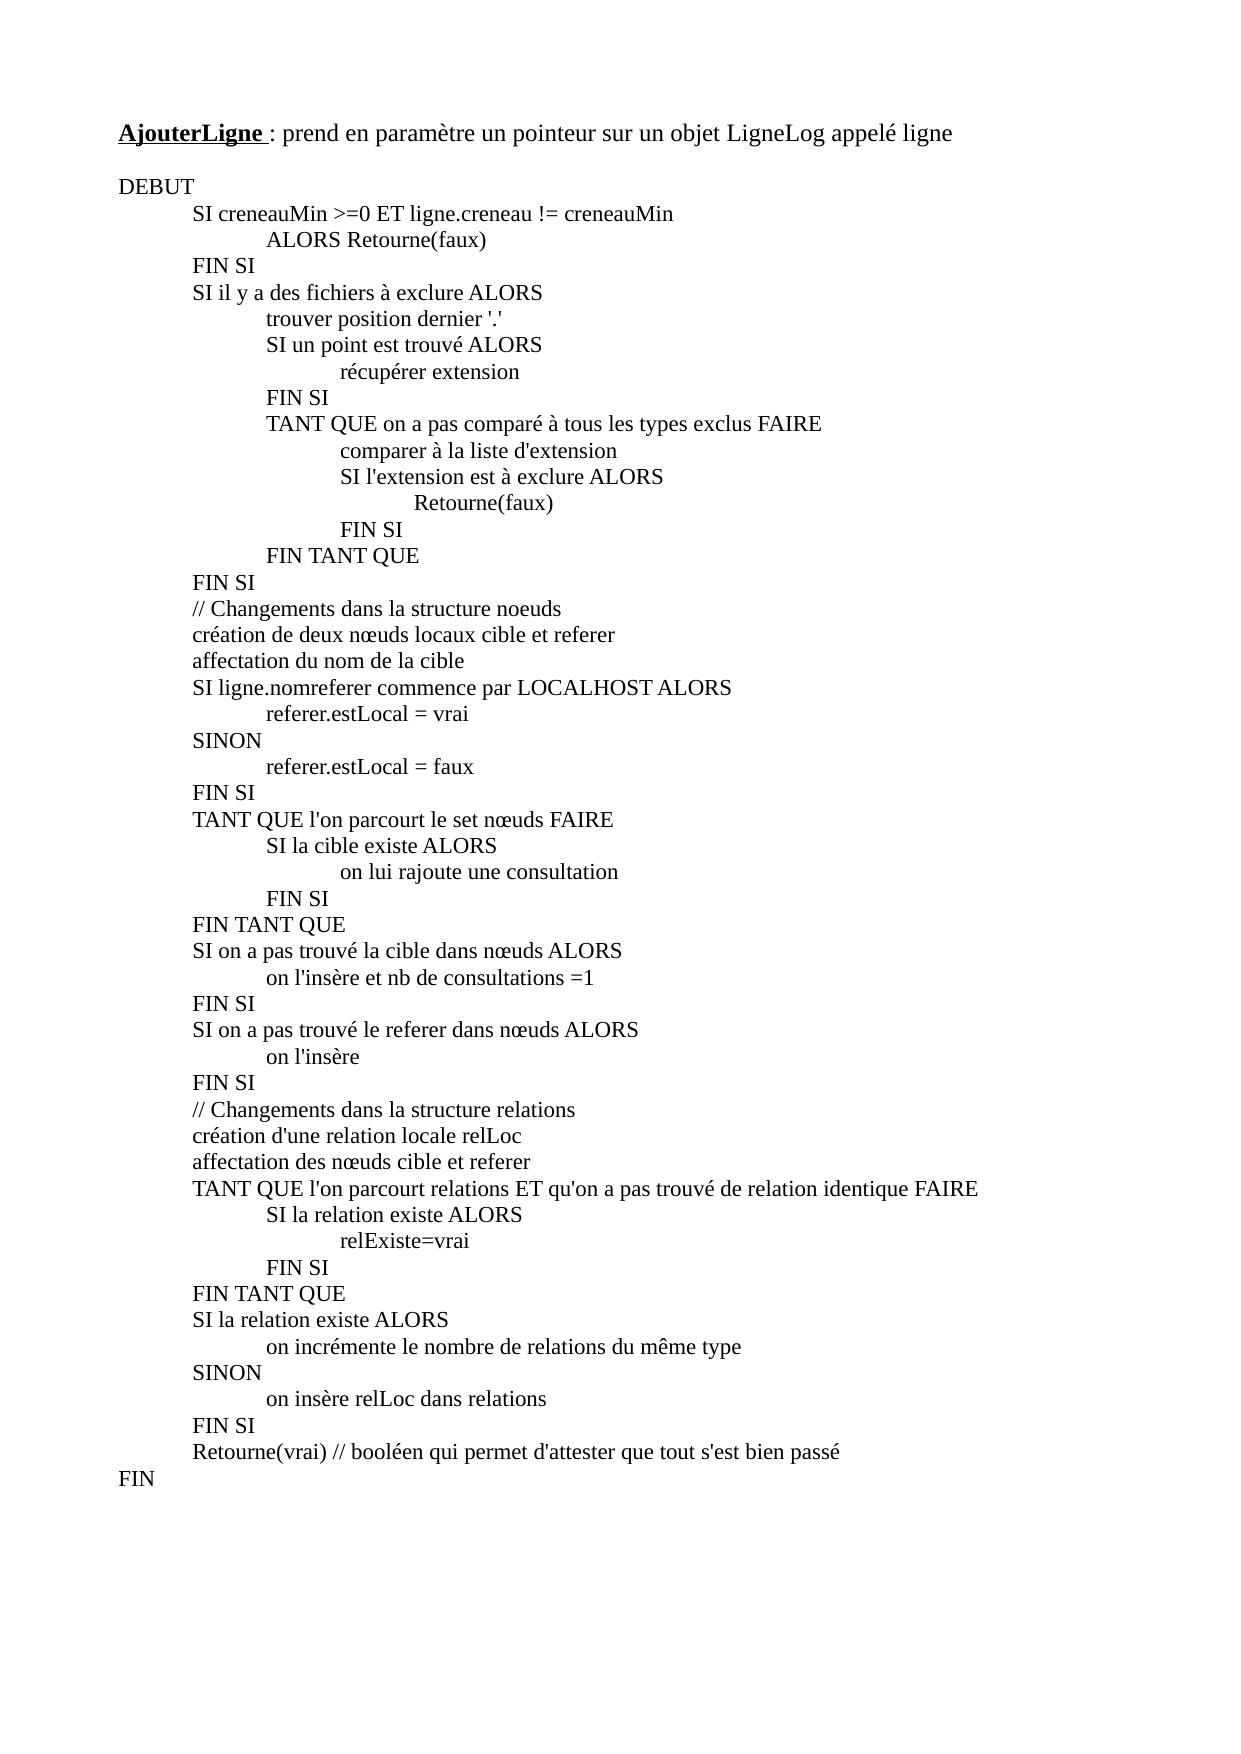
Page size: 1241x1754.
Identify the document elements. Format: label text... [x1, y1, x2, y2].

text affectation des nœuds cible et referer [118, 1148, 1122, 1175]
text Retourne(vrai) // booléen qui permet d'attester que tout s'est bien passé [118, 1438, 1122, 1464]
text FIN TANT QUE [118, 1280, 1122, 1306]
text trouver position dernier '.' [118, 305, 1122, 331]
text FIN SI [118, 252, 1122, 279]
text TANT QUE on a pas comparé à tous les types exclus FAIRE [118, 410, 1122, 437]
text on l'insère et nb de consultations =1 [118, 964, 1122, 990]
text FIN SI [118, 779, 1122, 806]
text FIN TANT QUE [118, 542, 1122, 568]
text ALORS Retourne(faux) [118, 226, 1122, 252]
text FIN SI [118, 1069, 1122, 1096]
text SI il y a des fichiers à exclure ALORS [118, 279, 1122, 305]
text création d'une relation locale relLoc [118, 1122, 1122, 1148]
text création de deux nœuds locaux cible et referer [118, 621, 1122, 648]
text Retourne(faux) [118, 489, 1122, 516]
text FIN SI [118, 1412, 1122, 1438]
text SI on a pas trouvé le referer dans nœuds ALORS [118, 1017, 1122, 1043]
text DEBUT [118, 173, 1122, 199]
text SI la cible existe ALORS [118, 832, 1122, 858]
text SI la relation existe ALORS [118, 1201, 1122, 1227]
text FIN SI [118, 885, 1122, 911]
text SI la relation existe ALORS [118, 1306, 1122, 1333]
text SINON [118, 727, 1122, 753]
text récupérer extension [118, 358, 1122, 384]
text affectation du nom de la cible [118, 648, 1122, 674]
text // Changements dans la structure relations [118, 1096, 1122, 1122]
text on l'insère [118, 1043, 1122, 1069]
text FIN SI [118, 568, 1122, 595]
text referer.estLocal = faux [118, 753, 1122, 779]
text on incrémente le nombre de relations du même type [118, 1333, 1122, 1359]
text referer.estLocal = vrai [118, 700, 1122, 727]
text FIN [118, 1464, 1122, 1491]
text SI creneauMin >=0 ET ligne.creneau != creneauMin [118, 199, 1122, 226]
text // Changements dans la structure noeuds [118, 595, 1122, 621]
text FIN SI [118, 1254, 1122, 1280]
text SI ligne.nomreferer commence par LOCALHOST ALORS [118, 674, 1122, 700]
text TANT QUE l'on parcourt relations ET qu'on a pas trouvé de relation identique FAIRE [118, 1175, 1122, 1201]
text SI on a pas trouvé la cible dans nœuds ALORS [118, 937, 1122, 964]
text SINON [118, 1359, 1122, 1386]
text FIN TANT QUE [118, 911, 1122, 937]
text TANT QUE l'on parcourt le set nœuds FAIRE [118, 806, 1122, 832]
text SI un point est trouvé ALORS [118, 331, 1122, 358]
text on insère relLoc dans relations [118, 1386, 1122, 1412]
text FIN SI [118, 384, 1122, 410]
text FIN SI [118, 990, 1122, 1017]
text relExiste=vrai [118, 1227, 1122, 1254]
text on lui rajoute une consultation [118, 858, 1122, 885]
text SI l'extension est à exclure ALORS [118, 463, 1122, 489]
text AjouterLigne : prend en paramètre un pointeur sur un objet LigneLog appelé ligne [118, 118, 1122, 147]
text FIN SI [118, 516, 1122, 542]
text comparer à la liste d'extension [118, 437, 1122, 463]
